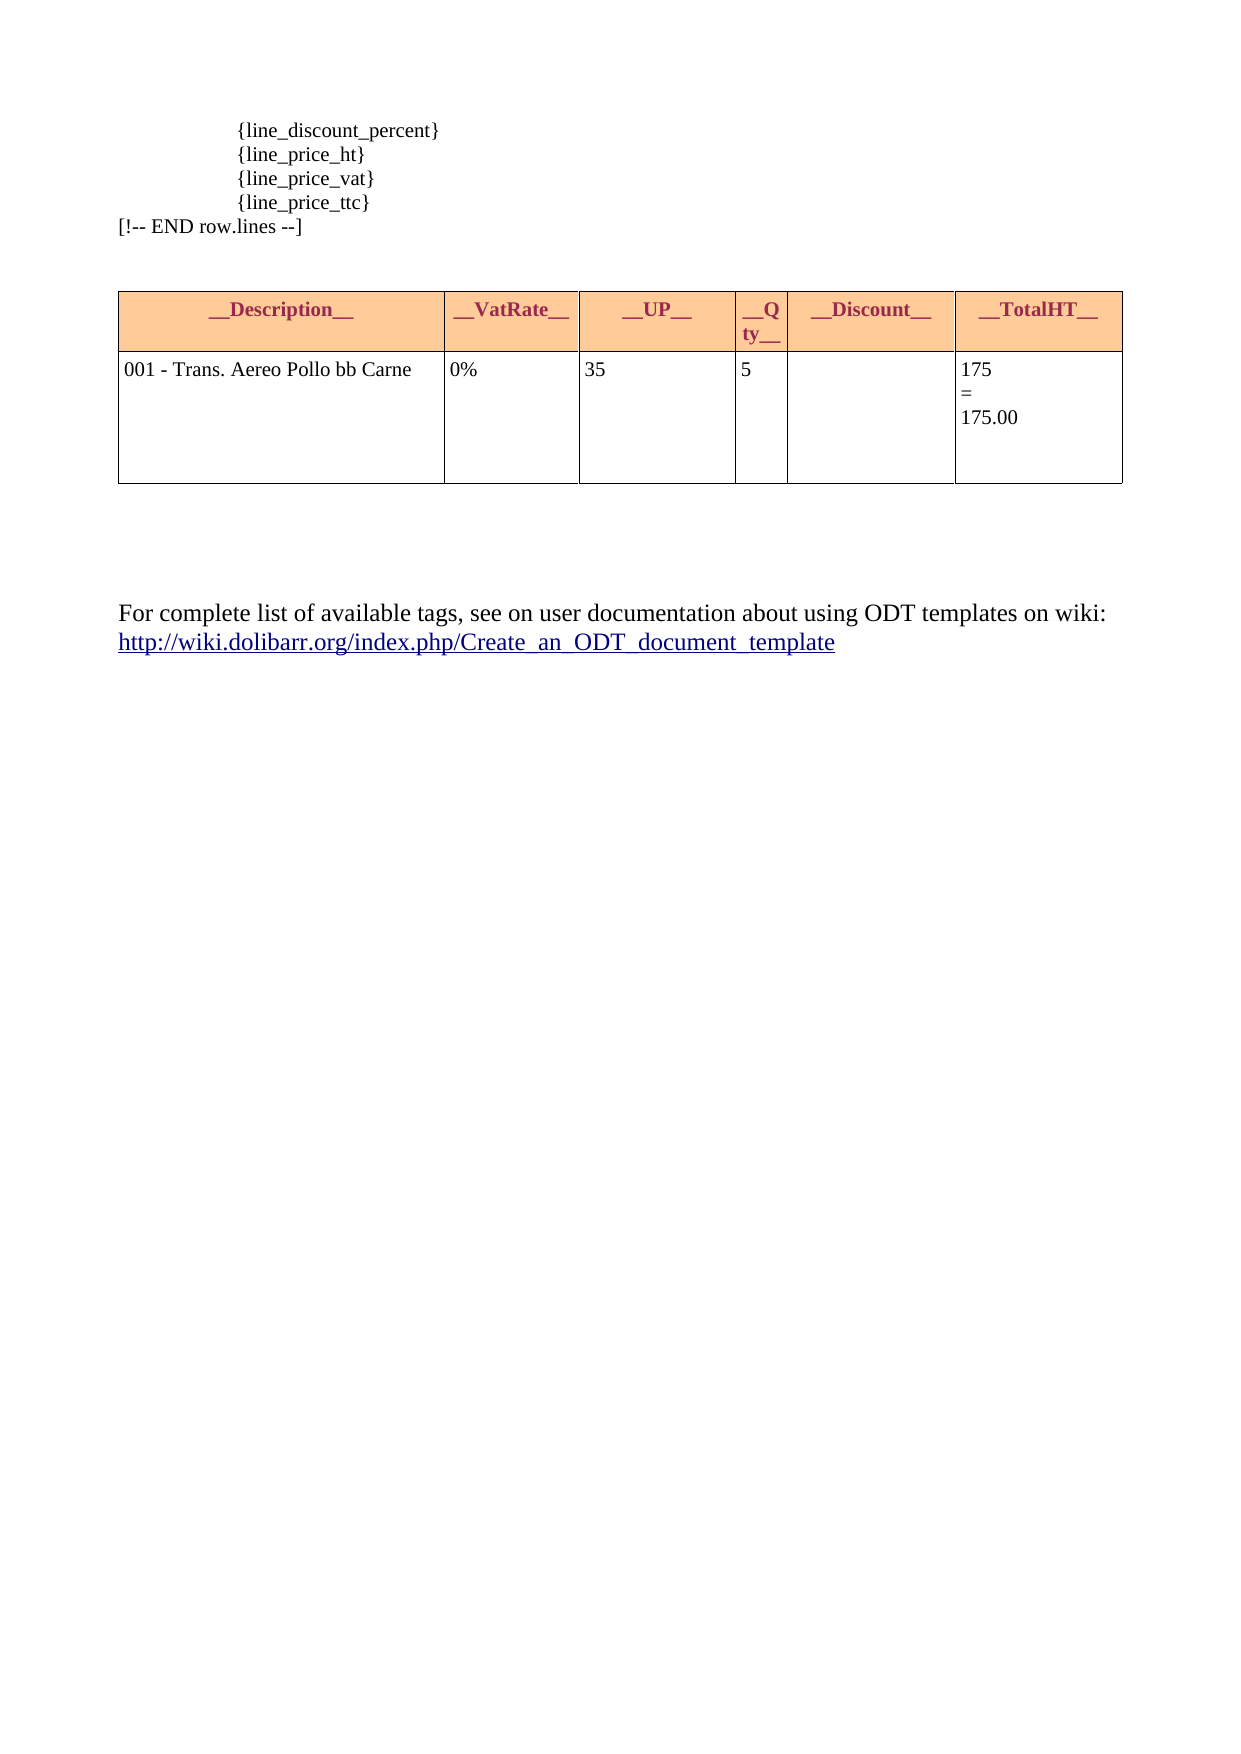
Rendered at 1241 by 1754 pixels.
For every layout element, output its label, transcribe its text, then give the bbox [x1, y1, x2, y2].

table_header __Description__ [119, 292, 444, 351]
table_header __Qty__ [736, 292, 787, 351]
table_cell 35 [580, 352, 735, 483]
table_header __UP__ [580, 292, 735, 351]
table_cell 175 = 175.00 [956, 352, 1122, 483]
table_cell 0% [445, 352, 578, 483]
text [!-- END row.lines --] [118, 214, 1122, 238]
table_header __VatRate__ [445, 292, 578, 351]
table_header __Discount__ [788, 292, 954, 351]
text {line_price_vat} [118, 166, 1122, 190]
table_cell 5 [736, 352, 787, 483]
text {line_price_ht} [118, 142, 1122, 166]
text {line_price_ttc} [118, 190, 1122, 214]
table_header __TotalHT__ [956, 292, 1122, 351]
text {line_discount_percent} [118, 118, 1122, 142]
text For complete list of available tags, see on user documentation about using ODT templates on wiki: [118, 598, 1122, 627]
text http://wiki.dolibarr.org/index.php/Create_an_ODT_document_template [118, 627, 1122, 655]
table_cell 001 - Trans. Aereo Pollo bb Carne [119, 352, 444, 483]
table_cell [788, 352, 954, 483]
